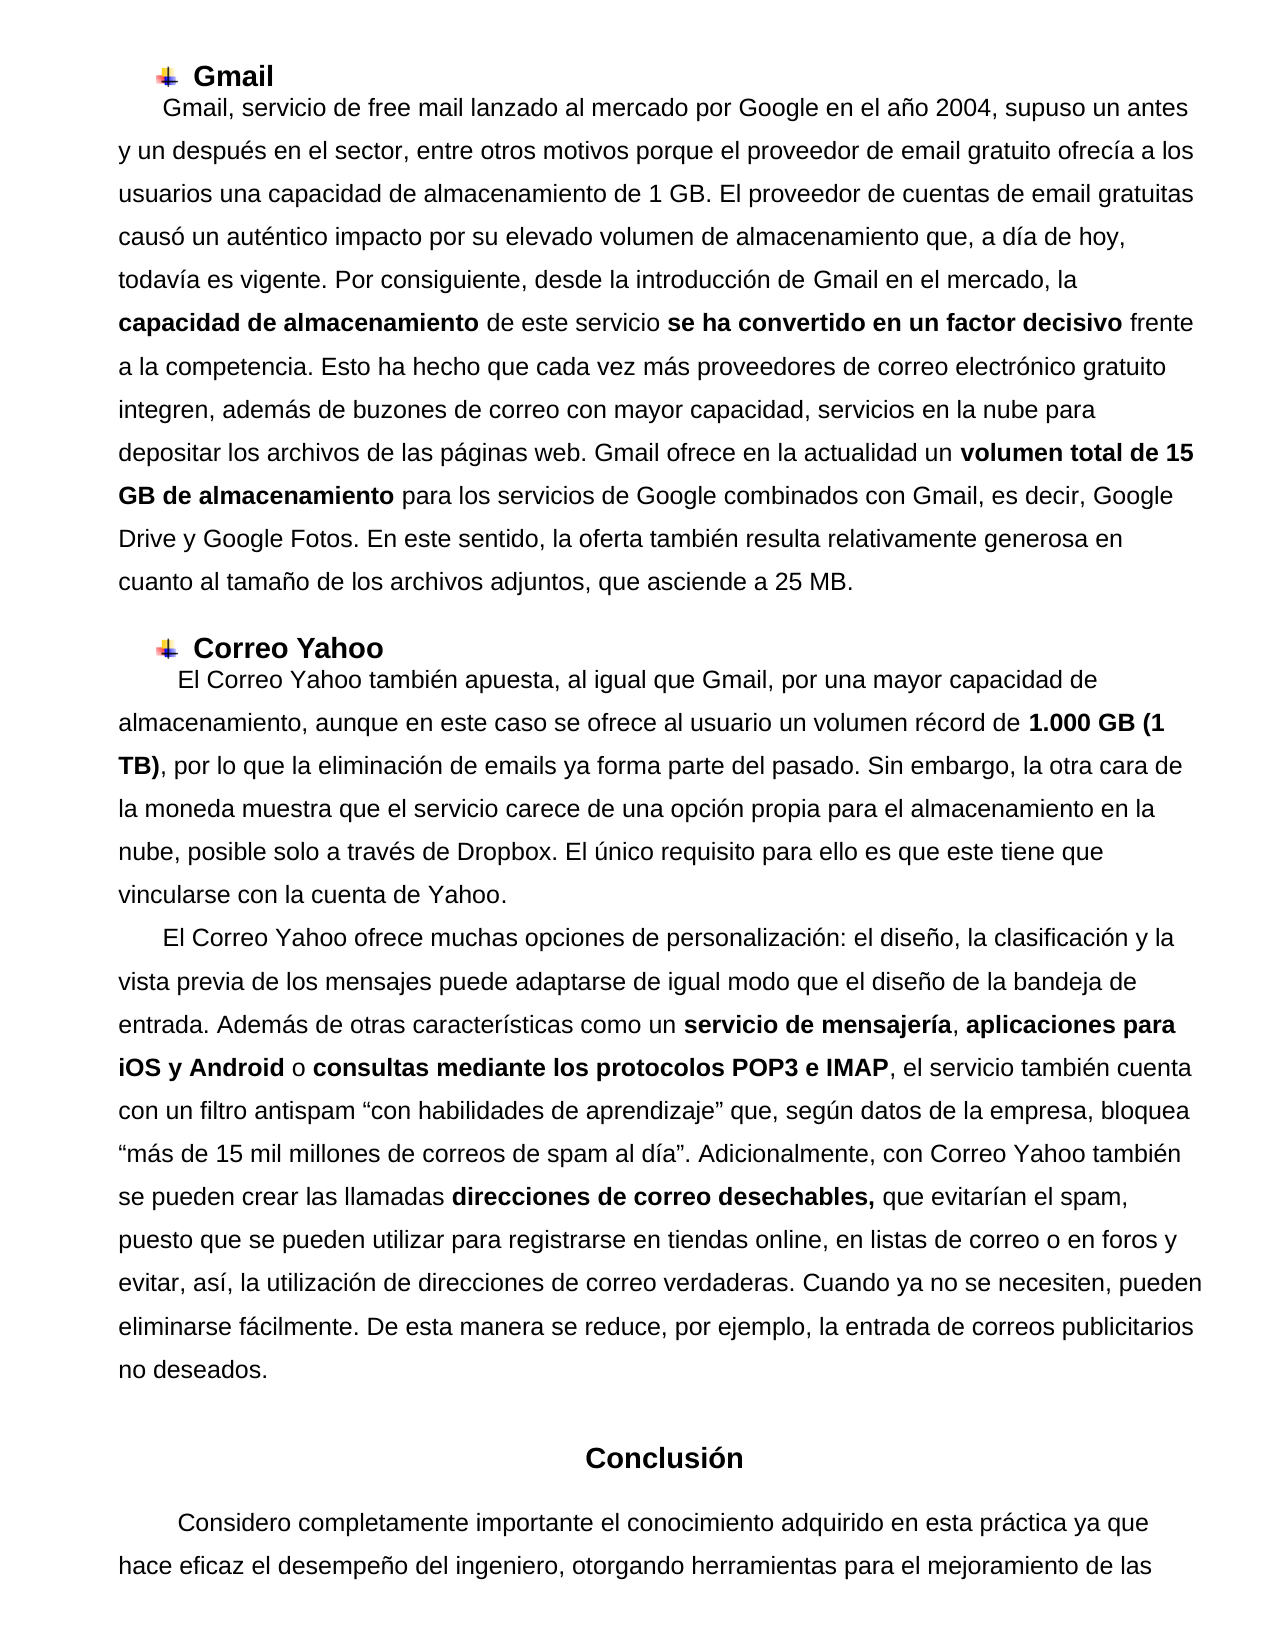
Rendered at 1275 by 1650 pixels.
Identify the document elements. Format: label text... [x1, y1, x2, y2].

text Gmail, servicio de free mail lanzado al mercado por Google en el año 2004, supuso un antes y un después en el sector, entre otros motivos porque el proveedor de email gratuito ofrecía a los usuarios una capacidad de almacenamiento de 1 GB. El proveedor de cuentas de email gratuitas causó un auténtico impacto por su elevado volumen de almacenamiento que, a día de hoy, todavía es vigente. Por consiguiente, desde la introducción de Gmail en el mercado, la capacidad de almacenamiento de este servicio se ha convertido en un factor decisivo frente a la competencia. Esto ha hecho que cada vez más proveedores de correo electrónico gratuito integren, además de buzones de correo con mayor capacidad, servicios en la nube para depositar los archivos de las páginas web. Gmail ofrece en la actualidad un volumen total de 15 GB de almacenamiento para los servicios de Google combinados con Gmail, es decir, Google Drive y Google Fotos. En este sentido, la oferta también resulta relativamente generosa en cuanto al tamaño de los archivos adjuntos, que asciende a 25 MB. [118, 93, 1205, 596]
list Correo Yahoo [156, 631, 1205, 664]
text El Correo Yahoo también apuesta, al igual que Gmail, por una mayor capacidad de almacenamiento, aunque en este caso se ofrece al usuario un volumen récord de 1.000 GB (1 TB), por lo que la eliminación de emails ya forma parte del pasado. Sin embargo, la otra cara de la moneda muestra que el servicio carece de una opción propia para el almacenamiento en la nube, posible solo a través de Dropbox. El único requisito para ello es que este tiene que vincularse con la cuenta de Yahoo. [118, 664, 1205, 909]
list Considero completamente importante el conocimiento adquirido en esta práctica ya que hace eficaz el desempeño del ingeniero, otorgando herramientas para el mejoramiento de las [118, 1508, 1211, 1580]
list Conclusión [118, 1441, 1211, 1474]
list Gmail [156, 59, 1205, 93]
text El Correo Yahoo ofrece muchas opciones de personalización: el diseño, la clasificación y la vista previa de los mensajes puede adaptarse de igual modo que el diseño de la bandeja de entrada. Además de otras características como un servicio de mensajería, aplicaciones para iOS y Android o consultas mediante los protocolos POP3 e IMAP, el servicio también cuenta con un filtro antispam “con habilidades de aprendizaje” que, según datos de la empresa, bloquea “más de 15 mil millones de correos de spam al día”. Adicionalmente, con Correo Yahoo también se pueden crear las llamadas direcciones de correo desechables, que evitarían el spam, puesto que se pueden utilizar para registrarse en tiendas online, en listas de correo o en foros y evitar, así, la utilización de direcciones de correo verdaderas. Cuando ya no se necesiten, pueden eliminarse fácilmente. De esta manera se reduce, por ejemplo, la entrada de correos publicitarios no deseados. [118, 923, 1205, 1383]
